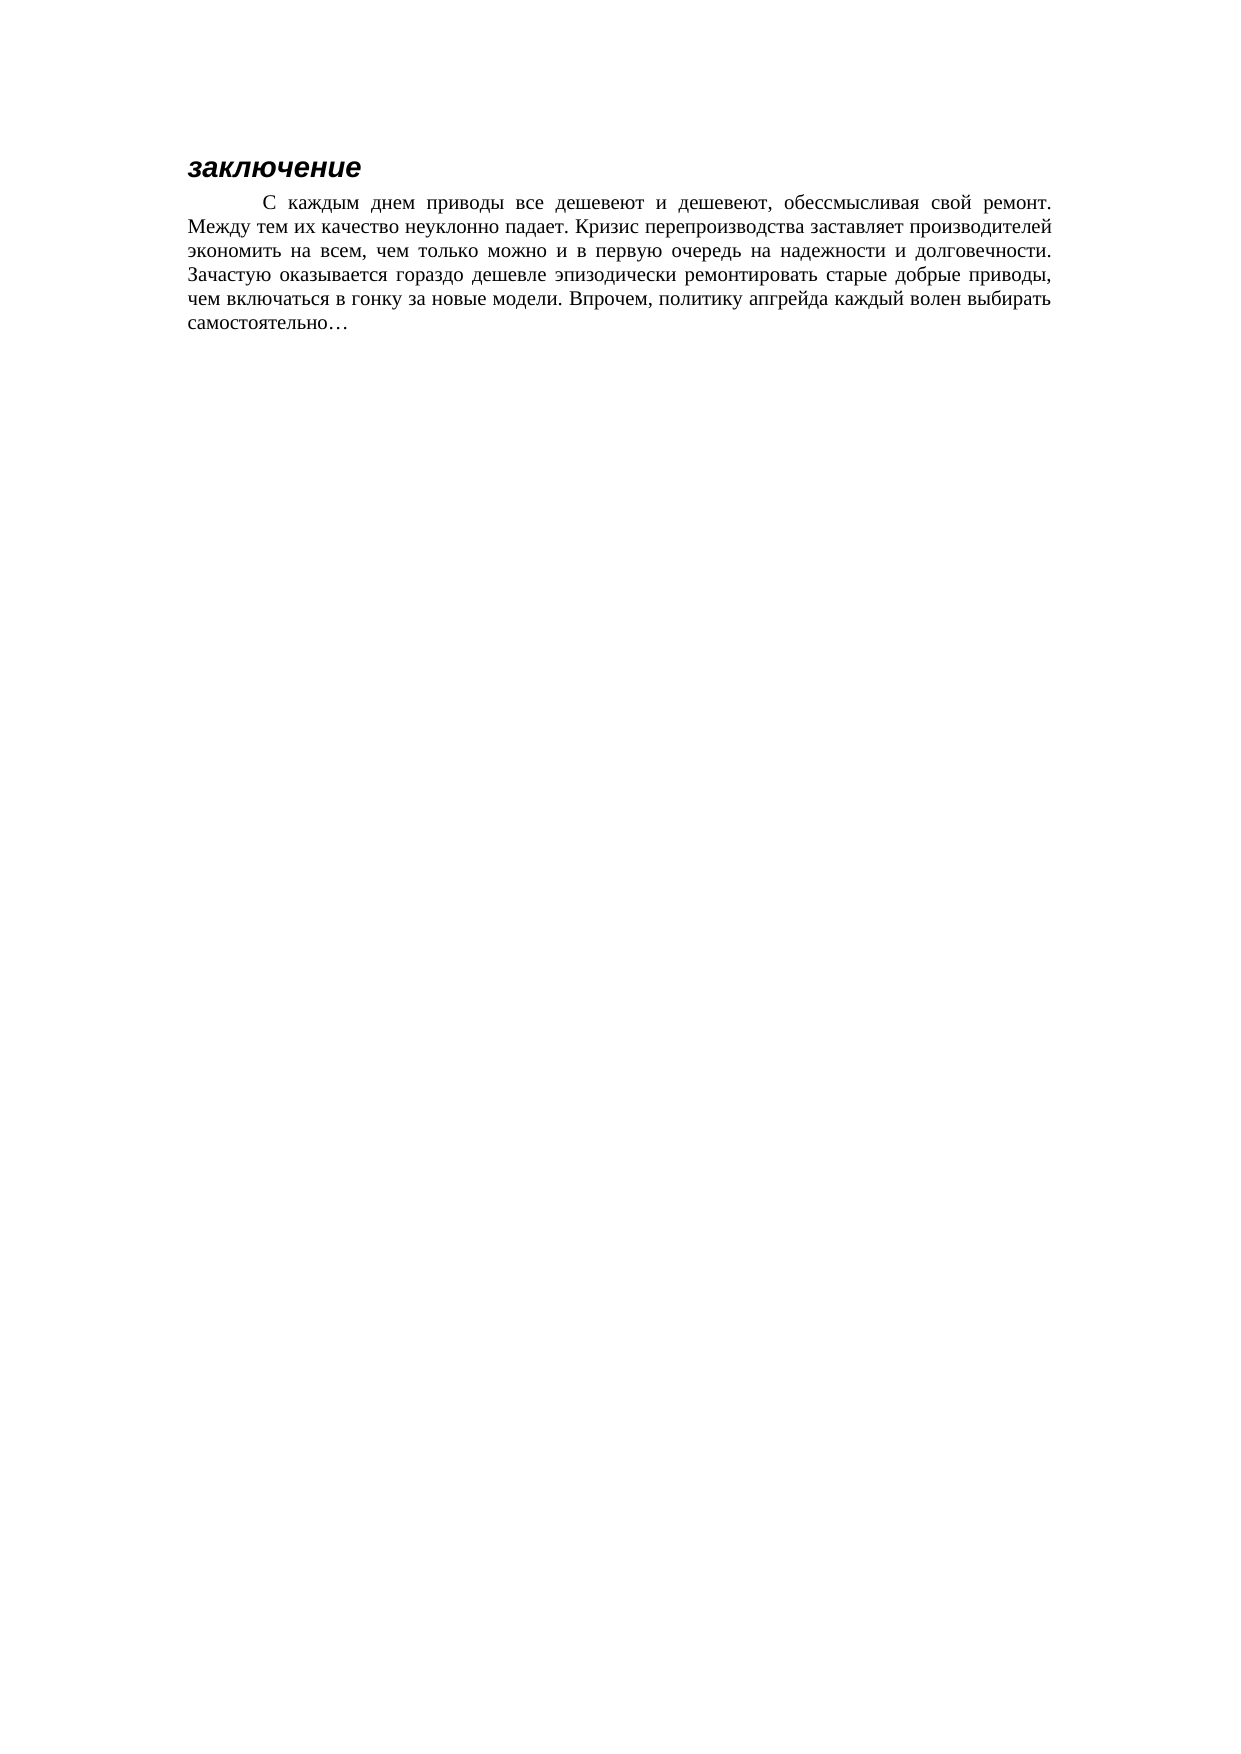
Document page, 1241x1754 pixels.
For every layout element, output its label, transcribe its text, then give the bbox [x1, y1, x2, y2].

subtitle заключение [187, 150, 1053, 183]
text С каждым днем приводы все дешевеют и дешевеют, обессмысливая свой ремонт. Между тем их качество неуклонно падает. Кризис перепроизводства заставляет производителей экономить на всем, чем только можно и в первую очередь на надежности и долговечности. Зачастую оказывается гораздо дешевле эпизодически ремонтировать старые добрые приводы, чем включаться в гонку за новые модели. Впрочем, политику апгрейда каждый волен выбирать самостоятельно… [187, 190, 1053, 334]
